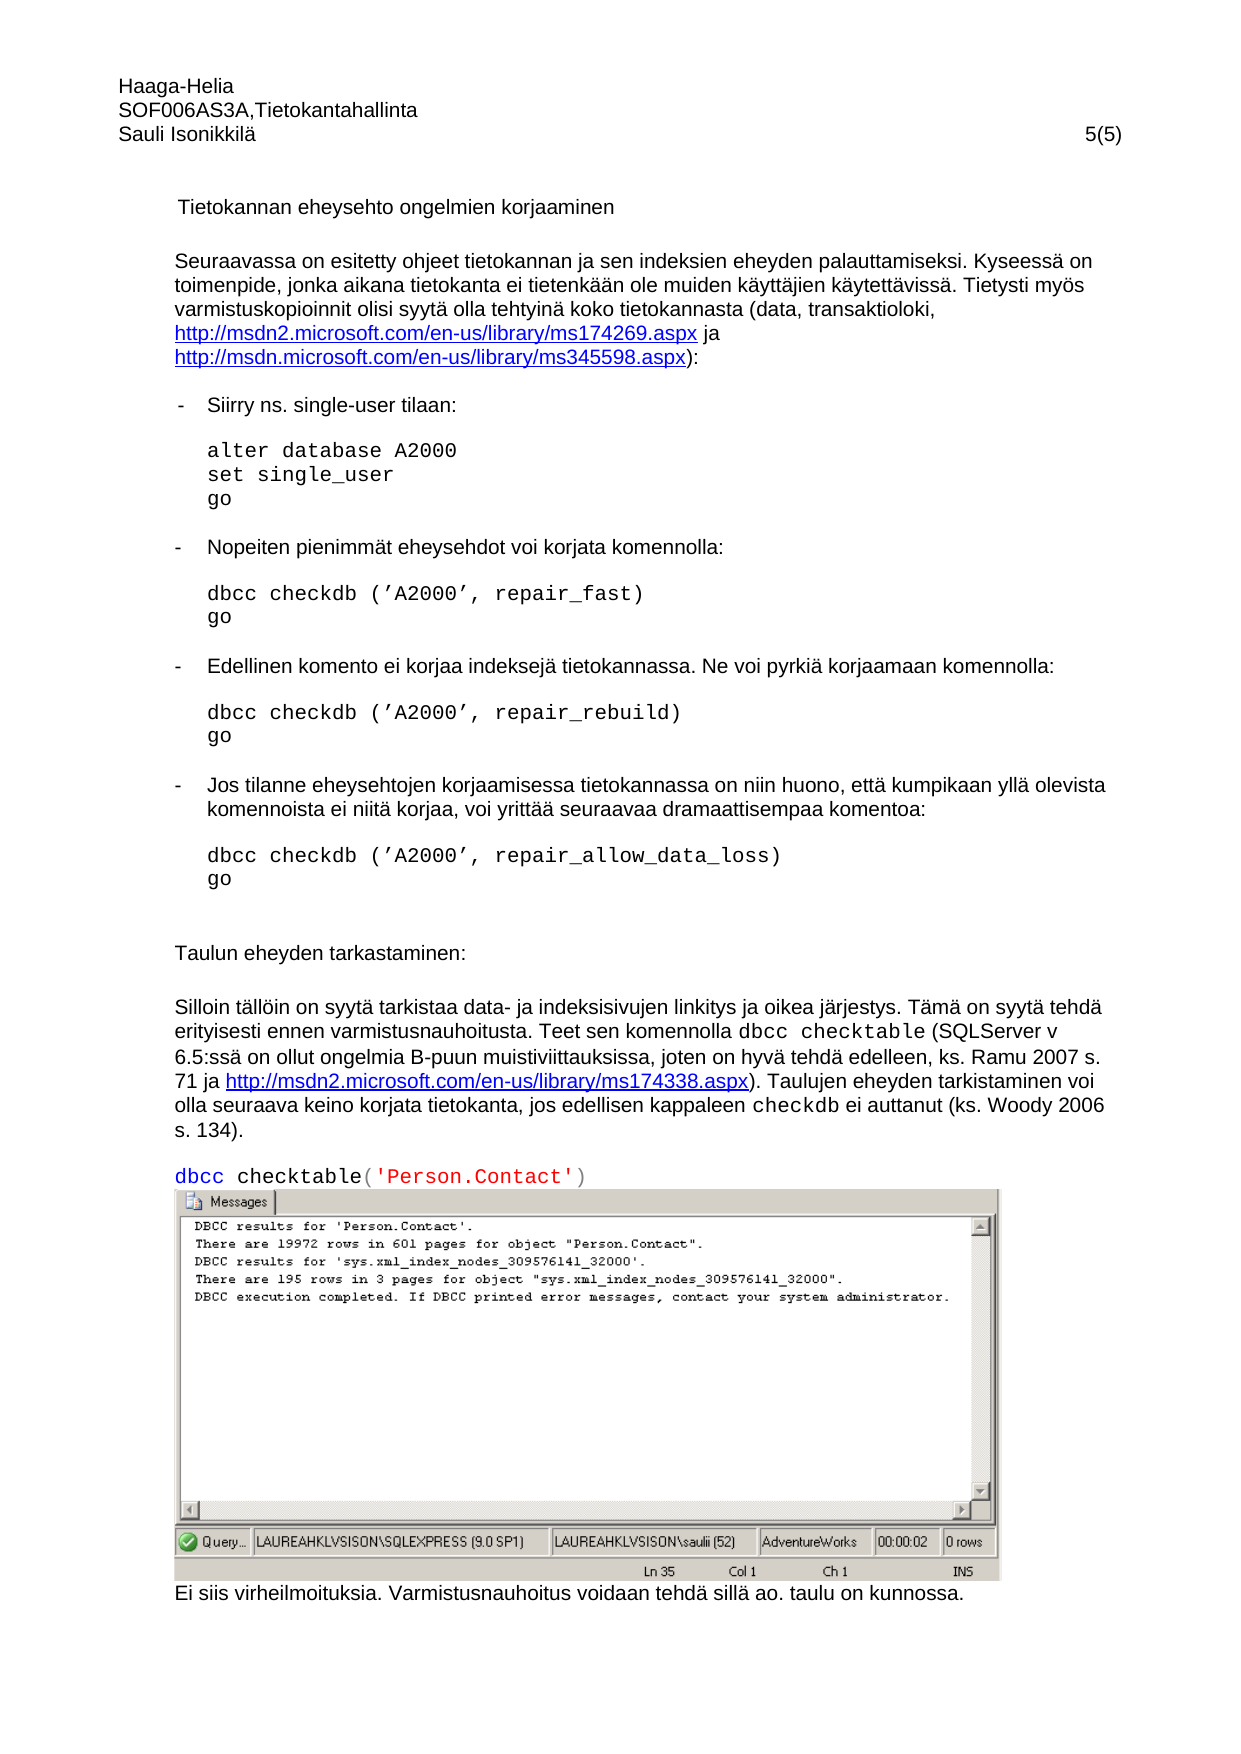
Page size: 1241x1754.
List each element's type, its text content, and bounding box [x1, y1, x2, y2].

text go [174, 725, 1122, 749]
text - Edellinen komento ei korjaa indeksejä tietokannassa. Ne voi pyrkiä korjaamaan komennolla: [174, 654, 1122, 702]
text dbcc checktable('Person.Contact') [174, 1166, 1122, 1190]
text go [177, 488, 1122, 511]
text dbcc checkdb (’A2000’, repair_rebuild) [174, 702, 1122, 725]
text dbcc checkdb (’A2000’, repair_allow_data_loss) [174, 844, 1122, 868]
text dbcc checkdb (’A2000’, repair_fast) [174, 583, 1122, 607]
text - Nopeiten pienimmät eheysehdot voi korjata komennolla: [174, 535, 1122, 559]
text go [174, 607, 1122, 630]
text - Siirry ns. single-user tilaan: alter database A2000 [177, 392, 1122, 464]
text set single_user [177, 464, 1122, 488]
text Seuraavassa on esitetty ohjeet tietokannan ja sen indeksien eheyden palauttamiseksi. Kyseessä on toimenpide, jonka aikana tietokanta ei tietenkään ole muiden käyttäjien käytettävissä. Tietysti myös varmistuskopioinnit olisi syytä olla tehtyinä koko tietokannasta (data, transaktioloki, http://msdn2.microsoft.com/en-us/library/ms174269.aspx ja http://msdn.microsoft.com/en-us/library/ms345598.aspx): [174, 249, 1122, 368]
text - Jos tilanne eheysehtojen korjaamisessa tietokannassa on niin huono, että kumpikaan yllä olevista komennoista ei niitä korjaa, voi yrittää seuraavaa dramaattisempaa komentoa: [174, 773, 1122, 821]
text Silloin tällöin on syytä tarkistaa data- ja indeksisivujen linkitys ja oikea järjestys. Tämä on syytä tehdä erityisesti ennen varmistusnauhoitusta. Teet sen komennolla dbcc checktable (SQLServer v 6.5:ssä on ollut ongelmia B-puun muistiviittauksissa, joten on hyvä tehdä edelleen, ks. Ramu 2007 s. 71 ja http://msdn2.microsoft.com/en-us/library/ms174338.aspx). Taulujen eheyden tarkistaminen voi olla seuraava keino korjata tietokanta, jos edellisen kappaleen checkdb ei auttanut (ks. Woody 2006 s. 134). [174, 995, 1122, 1166]
text Taulun eheyden tarkastaminen: [118, 941, 1122, 964]
subtitle Tietokannan eheysehto ongelmien korjaaminen [177, 194, 1122, 218]
text Ei siis virheilmoituksia. Varmistusnauhoitus voidaan tehdä sillä ao. taulu on kunnossa. [174, 1581, 1122, 1604]
text go [174, 868, 1122, 892]
